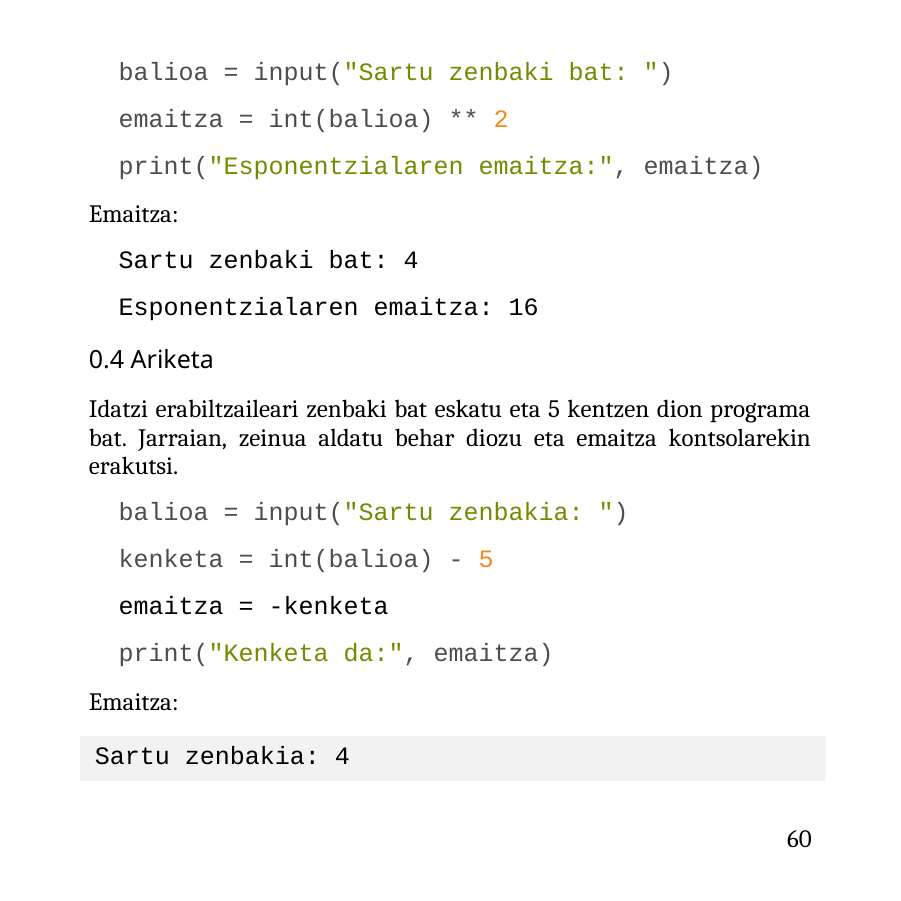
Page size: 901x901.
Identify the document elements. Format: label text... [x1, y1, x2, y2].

text Idatzi erabiltzaileari zenbaki bat eskatu eta 5 kentzen dion programa bat. Jarraian, zeinua aldatu behar diozu eta emaitza kontsolarekin erakutsi. [89, 395, 811, 481]
text 0.4 Ariketa [89, 342, 811, 376]
text kenketa = int(balioa) - 5 [118, 547, 811, 575]
text print("Kenketa da:", emaitza) [118, 641, 811, 669]
text emaitza = -kenketa [118, 594, 811, 622]
text balioa = input("Sartu zenbaki bat: ") [118, 59, 811, 87]
text print("Esponentzialaren emaitza:", emaitza) [118, 153, 811, 182]
text emaitza = int(balioa) ** 2 [118, 106, 811, 134]
text Esponentzialaren emaitza: 16 [118, 295, 811, 323]
text balioa = input("Sartu zenbakia: ") [118, 500, 811, 528]
text Sartu zenbaki bat: 4 [118, 248, 811, 276]
text Sartu zenbakia: 4 [86, 742, 820, 774]
text Emaitza: [89, 688, 811, 717]
text Emaitza: [89, 200, 811, 229]
